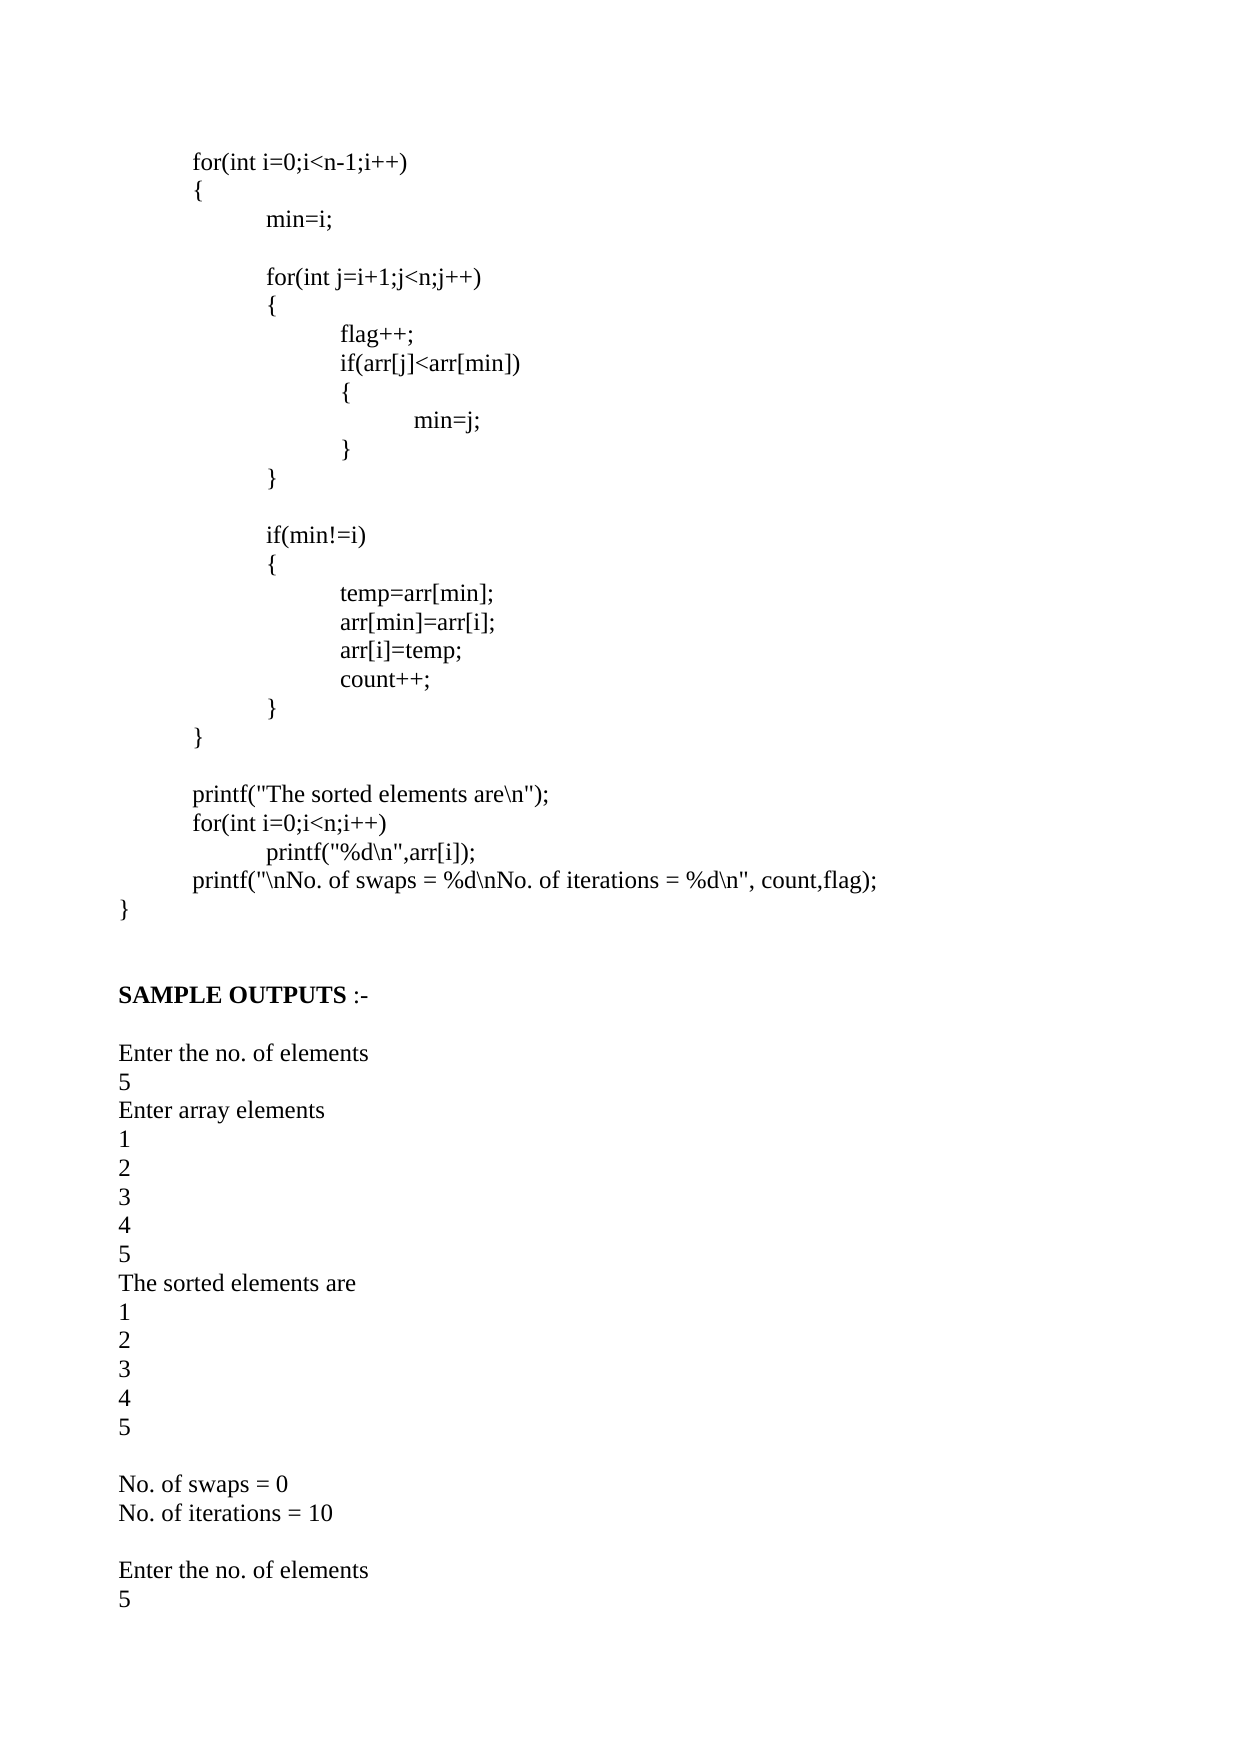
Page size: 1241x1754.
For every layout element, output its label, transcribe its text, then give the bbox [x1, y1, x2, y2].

text 5 [118, 1584, 1122, 1613]
text 3 [118, 1354, 1122, 1383]
text } [118, 463, 1122, 492]
text 4 [118, 1383, 1122, 1412]
text 5 [118, 1067, 1122, 1096]
text printf("%d\n",arr[i]); [118, 837, 1122, 866]
text 2 [118, 1326, 1122, 1354]
text { [118, 549, 1122, 578]
text temp=arr[min]; [118, 578, 1122, 607]
text arr[i]=temp; [118, 636, 1122, 664]
text flag++; [118, 319, 1122, 348]
text { [118, 176, 1122, 204]
text SAMPLE OUTPUTS :- [118, 981, 1122, 1009]
text if(min!=i) [118, 521, 1122, 549]
text The sorted elements are [118, 1268, 1122, 1297]
text Enter the no. of elements [118, 1038, 1122, 1067]
text 1 [118, 1297, 1122, 1326]
text } [118, 894, 1122, 923]
text min=j; [118, 406, 1122, 434]
text printf("The sorted elements are\n"); [118, 779, 1122, 808]
text 2 [118, 1153, 1122, 1182]
text printf("\nNo. of swaps = %d\nNo. of iterations = %d\n", count,flag); [118, 866, 1122, 894]
text if(arr[j]<arr[min]) [118, 348, 1122, 377]
text } [118, 434, 1122, 463]
text 5 [118, 1239, 1122, 1268]
text min=i; [118, 204, 1122, 233]
text Enter array elements [118, 1096, 1122, 1124]
text for(int j=i+1;j<n;j++) [118, 262, 1122, 291]
text for(int i=0;i<n-1;i++) [118, 147, 1122, 176]
text { [118, 291, 1122, 319]
text arr[min]=arr[i]; [118, 607, 1122, 636]
text No. of swaps = 0 [118, 1469, 1122, 1498]
text count++; [118, 664, 1122, 693]
text } [118, 693, 1122, 722]
text } [118, 722, 1122, 751]
text 4 [118, 1211, 1122, 1239]
text 3 [118, 1182, 1122, 1211]
text 5 [118, 1412, 1122, 1441]
text { [118, 377, 1122, 406]
text No. of iterations = 10 [118, 1498, 1122, 1527]
text for(int i=0;i<n;i++) [118, 808, 1122, 837]
text Enter the no. of elements [118, 1556, 1122, 1584]
text 1 [118, 1124, 1122, 1153]
